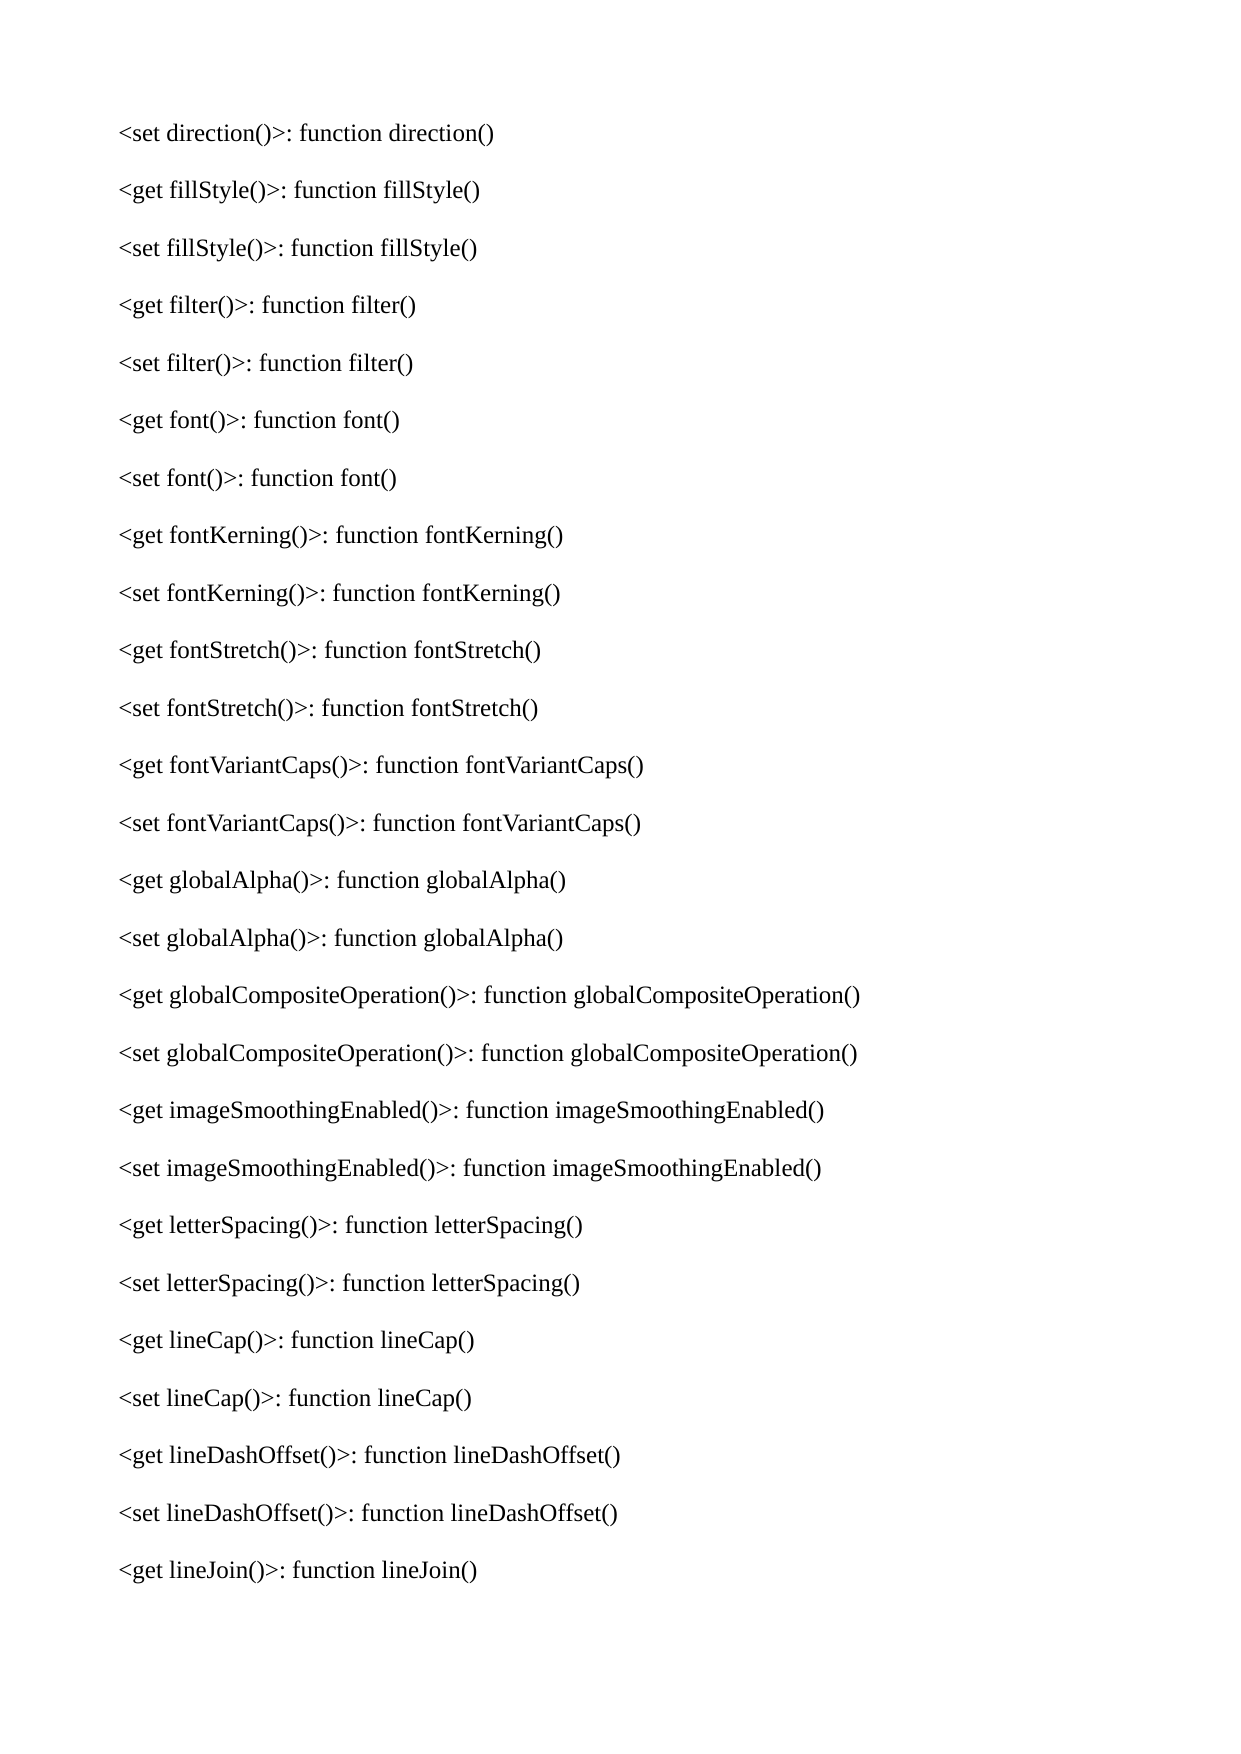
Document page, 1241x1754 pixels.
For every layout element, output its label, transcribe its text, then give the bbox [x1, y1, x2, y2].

text ​​ [118, 664, 1122, 693]
text <get filter()>: function filter() [118, 291, 1122, 319]
text ​​ [118, 1009, 1122, 1038]
text <set lineDashOffset()>: function lineDashOffset() [118, 1498, 1122, 1527]
text ​​ [118, 262, 1122, 291]
text ​​ [118, 147, 1122, 176]
text ​​ [118, 377, 1122, 406]
text ​​ [118, 319, 1122, 348]
text <get lineDashOffset()>: function lineDashOffset() [118, 1441, 1122, 1469]
text <set globalCompositeOperation()>: function globalCompositeOperation() [118, 1038, 1122, 1067]
text ​​ [118, 549, 1122, 578]
text <set globalAlpha()>: function globalAlpha() [118, 923, 1122, 952]
text ​​ [118, 837, 1122, 866]
text ​​ [118, 952, 1122, 981]
text <get fillStyle()>: function fillStyle() [118, 176, 1122, 204]
text ​​ [118, 1527, 1122, 1556]
text <set fillStyle()>: function fillStyle() [118, 233, 1122, 262]
text <get fontStretch()>: function fontStretch() [118, 636, 1122, 664]
text ​​ [118, 1412, 1122, 1441]
text <get lineCap()>: function lineCap() [118, 1326, 1122, 1354]
text <get globalCompositeOperation()>: function globalCompositeOperation() [118, 981, 1122, 1009]
text ​​ [118, 1124, 1122, 1153]
text <get globalAlpha()>: function globalAlpha() [118, 866, 1122, 894]
text ​​ [118, 1354, 1122, 1383]
text ​​ [118, 1469, 1122, 1498]
text ​​ [118, 434, 1122, 463]
text <set fontKerning()>: function fontKerning() [118, 578, 1122, 607]
text <get letterSpacing()>: function letterSpacing() [118, 1211, 1122, 1239]
text ​​ [118, 722, 1122, 751]
text ​​ [118, 492, 1122, 521]
text <set imageSmoothingEnabled()>: function imageSmoothingEnabled() [118, 1153, 1122, 1182]
text <set fontStretch()>: function fontStretch() [118, 693, 1122, 722]
text <get font()>: function font() [118, 406, 1122, 434]
text ​​ [118, 1182, 1122, 1211]
text ​​ [118, 894, 1122, 923]
text <set lineCap()>: function lineCap() [118, 1383, 1122, 1412]
text <set filter()>: function filter() [118, 348, 1122, 377]
text <set fontVariantCaps()>: function fontVariantCaps() [118, 808, 1122, 837]
text ​​ [118, 204, 1122, 233]
text ​​ [118, 1239, 1122, 1268]
text <set letterSpacing()>: function letterSpacing() [118, 1268, 1122, 1297]
text ​​ [118, 607, 1122, 636]
text <get lineJoin()>: function lineJoin() [118, 1556, 1122, 1584]
text ​​ [118, 1067, 1122, 1096]
text ​​ [118, 779, 1122, 808]
text <set font()>: function font() [118, 463, 1122, 492]
text <get fontKerning()>: function fontKerning() [118, 521, 1122, 549]
text ​​ [118, 1584, 1122, 1613]
text ​​ [118, 1297, 1122, 1326]
text <get fontVariantCaps()>: function fontVariantCaps() [118, 751, 1122, 779]
text <set direction()>: function direction() [118, 118, 1122, 147]
text <get imageSmoothingEnabled()>: function imageSmoothingEnabled() [118, 1096, 1122, 1124]
